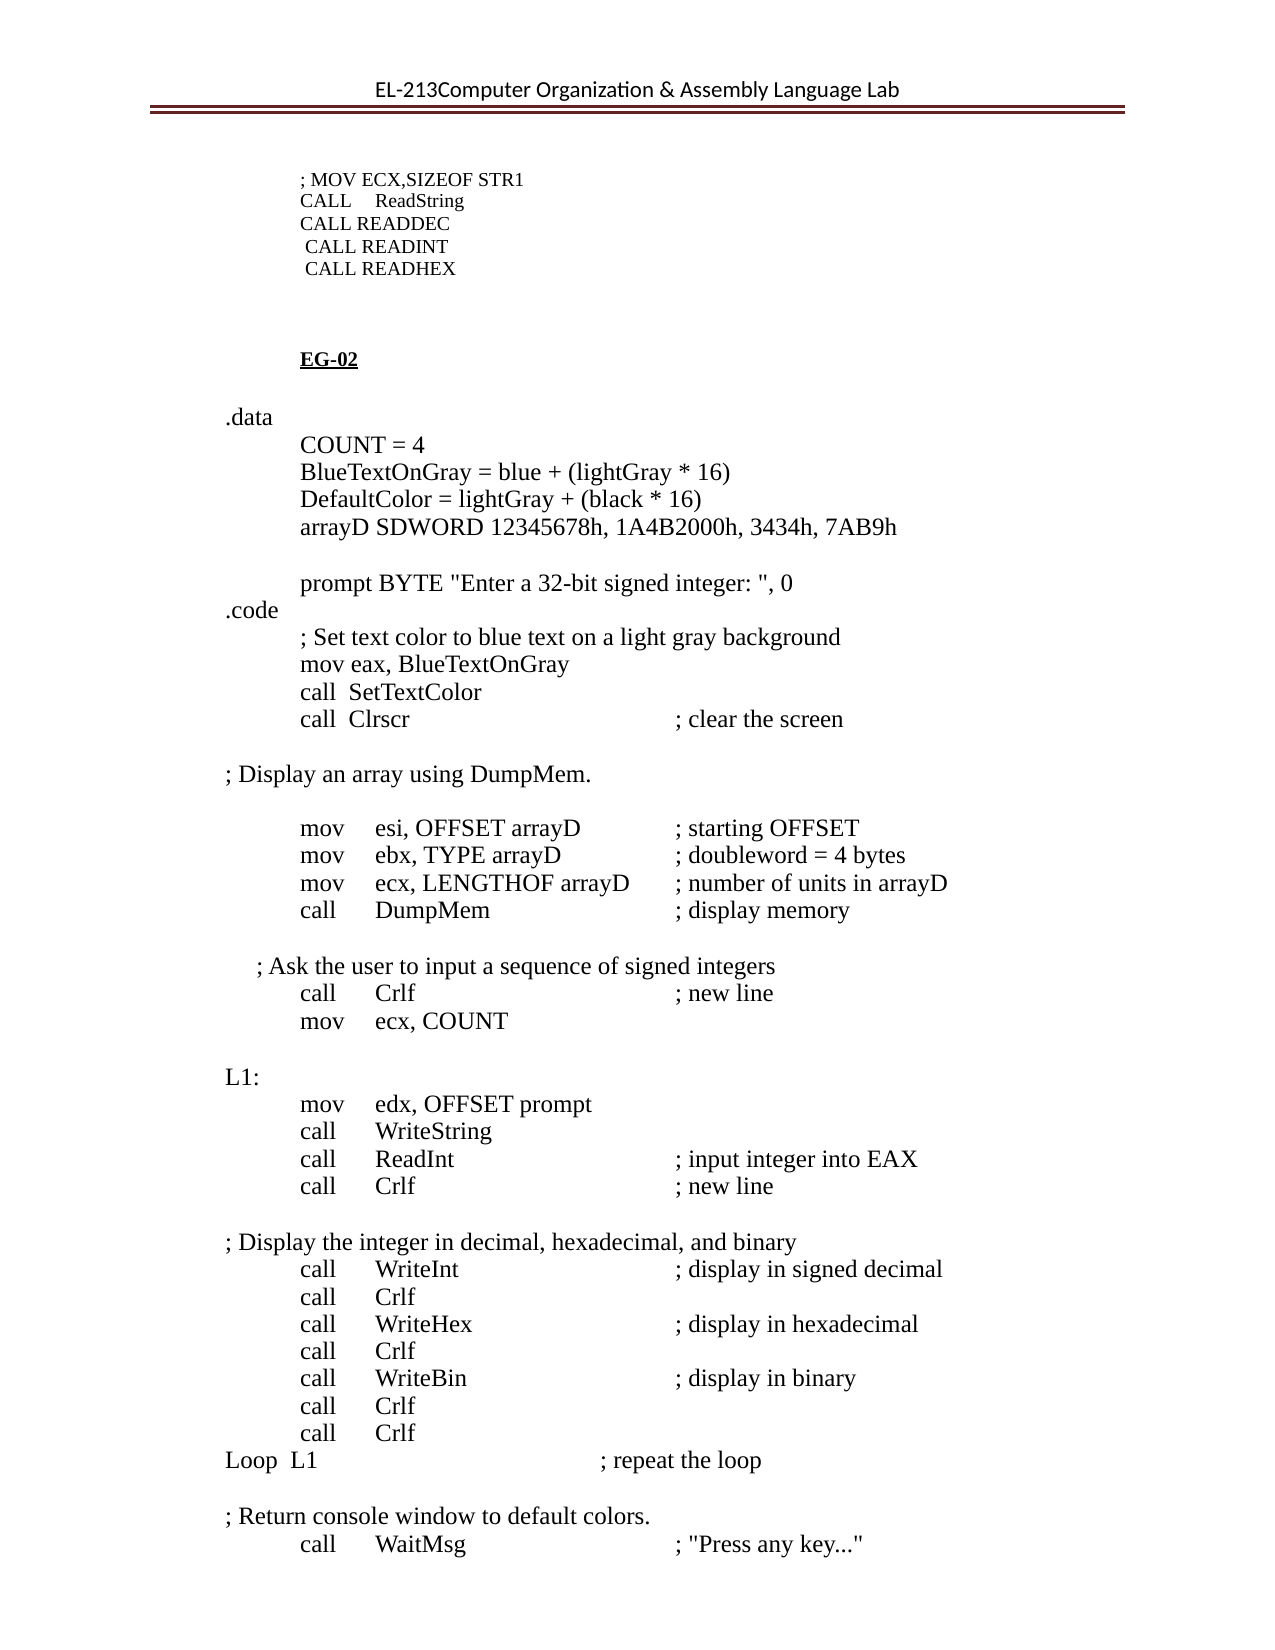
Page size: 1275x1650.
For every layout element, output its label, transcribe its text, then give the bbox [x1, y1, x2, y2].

text call WriteString [225, 1118, 1125, 1145]
text call Clrscr ; clear the screen [225, 706, 1125, 733]
text EG-02 [225, 348, 1125, 371]
text call WriteInt ; display in signed decimal [225, 1256, 1125, 1283]
text mov ecx, LENGTHOF arrayD ; number of units in arrayD [225, 869, 1125, 897]
text call SetTextColor [225, 678, 1125, 706]
text mov eax, BlueTextOnGray [225, 651, 1125, 678]
text call ReadInt ; input integer into EAX [225, 1145, 1125, 1173]
text .code [225, 597, 1125, 624]
text CALL READDEC [225, 212, 1125, 235]
text call Crlf ; new line [225, 1173, 1125, 1200]
text COUNT = 4 [225, 431, 1125, 459]
text DefaultColor = lightGray + (black * 16) [225, 486, 1125, 513]
text call Crlf [225, 1420, 1125, 1447]
text BlueTextOnGray = blue + (lightGray * 16) [225, 459, 1125, 486]
text prompt BYTE "Enter a 32-bit signed integer: ", 0 [225, 569, 1125, 597]
text Loop L1 ; repeat the loop [225, 1447, 1125, 1474]
text call Crlf [225, 1392, 1125, 1420]
text L1: [225, 1063, 1125, 1091]
text mov edx, OFFSET prompt [225, 1091, 1125, 1118]
text ; Return console window to default colors. [225, 1503, 1125, 1530]
text CALL READINT [150, 235, 1125, 258]
text ; Display the integer in decimal, hexadecimal, and binary [225, 1229, 1125, 1256]
text mov ebx, TYPE arrayD ; doubleword = 4 bytes [225, 842, 1125, 869]
text arrayD SDWORD 12345678h, 1A4B2000h, 3434h, 7AB9h [225, 513, 1125, 541]
text ; Ask the user to input a sequence of signed integers [225, 953, 1125, 980]
text call Crlf [225, 1283, 1125, 1311]
text ; Set text color to blue text on a light gray background [225, 624, 1125, 651]
text call Crlf [225, 1338, 1125, 1365]
text call Crlf ; new line [225, 980, 1125, 1007]
text CALL READHEX [225, 258, 1125, 279]
text call WriteHex ; display in hexadecimal [225, 1311, 1125, 1338]
text .data [225, 404, 1125, 431]
text call DumpMem ; display memory [225, 897, 1125, 924]
text ; MOV ECX,SIZEOF STR1 [300, 167, 1125, 190]
text mov ecx, COUNT [225, 1007, 1125, 1035]
text call WaitMsg ; "Press any key..." [225, 1530, 1125, 1558]
text mov esi, OFFSET arrayD ; starting OFFSET [225, 815, 1125, 842]
text ; Display an array using DumpMem. [225, 760, 1125, 788]
text CALL ReadString [225, 190, 1125, 212]
text call WriteBin ; display in binary [225, 1365, 1125, 1392]
